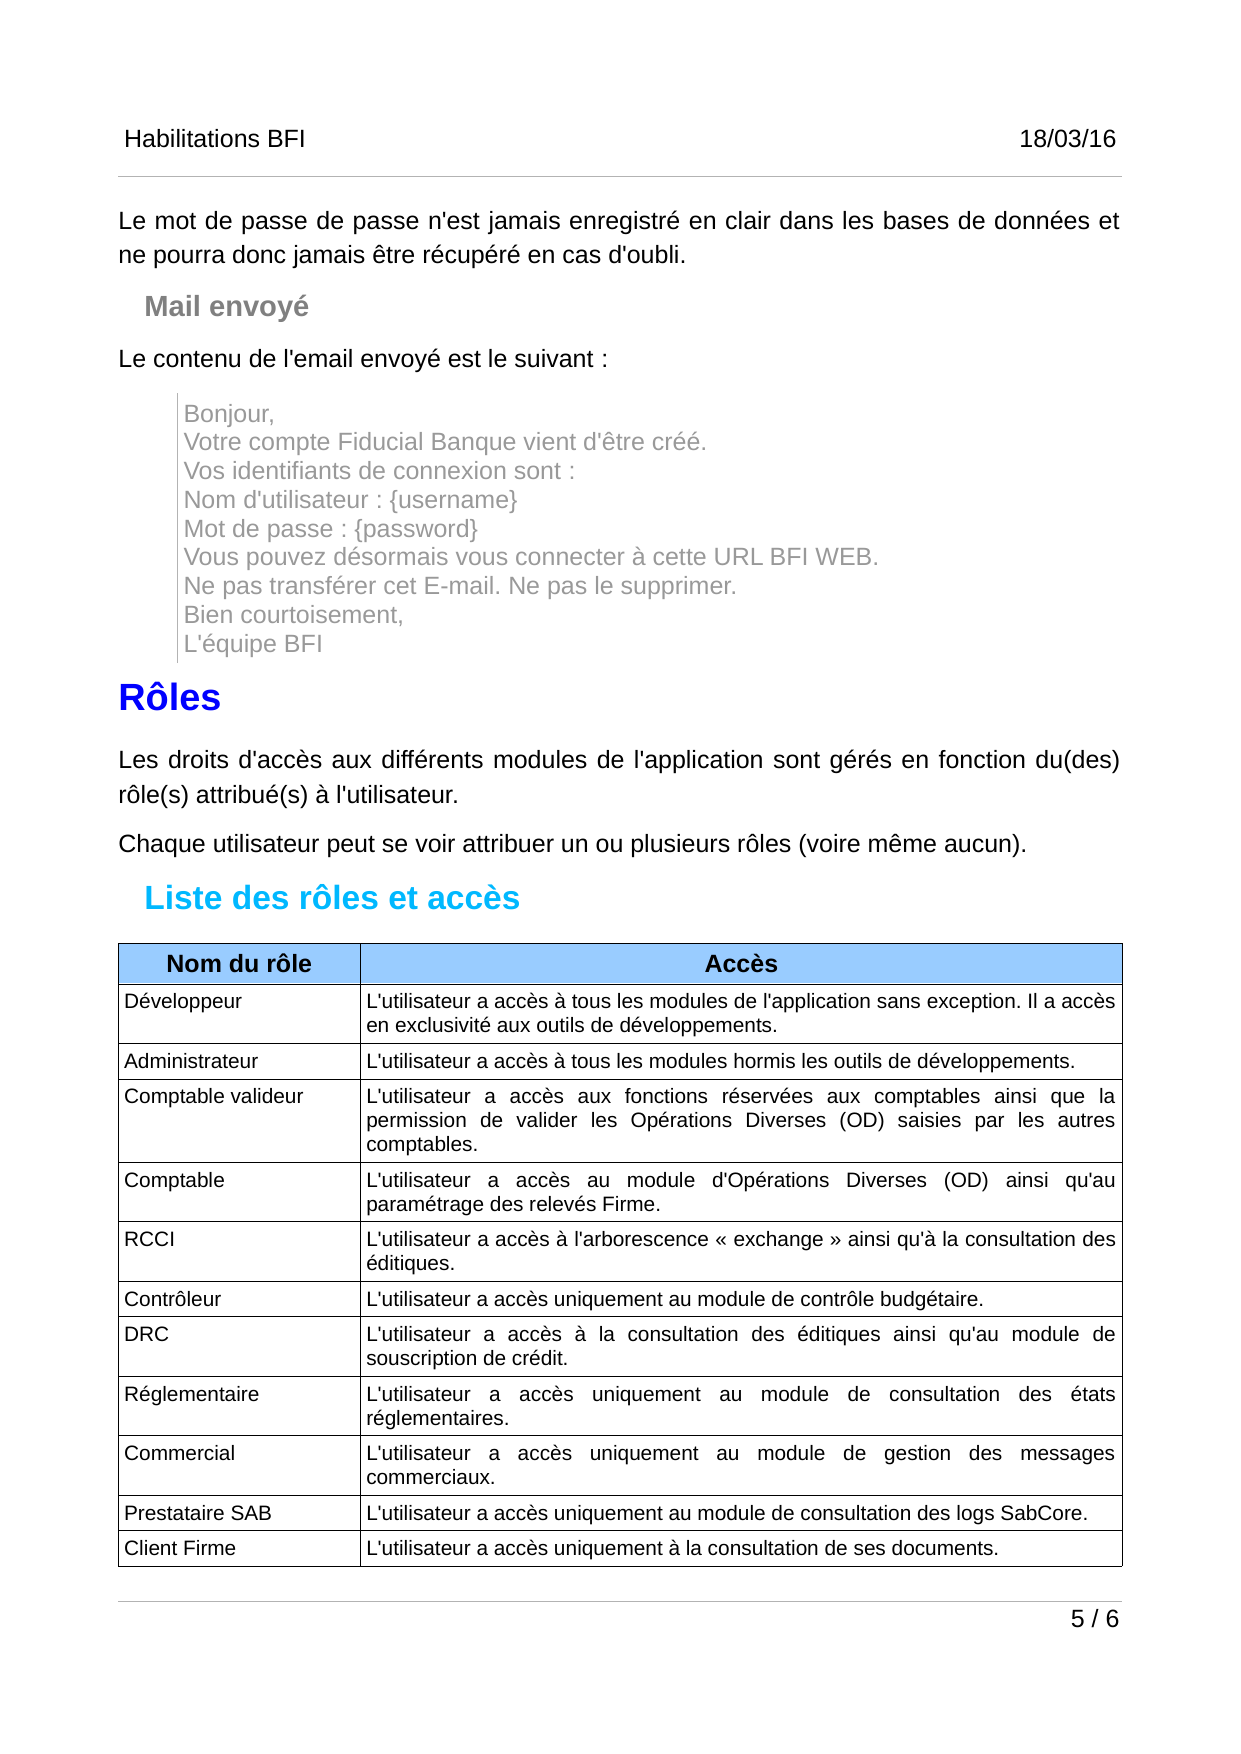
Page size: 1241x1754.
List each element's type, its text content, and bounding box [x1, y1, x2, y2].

table_cell Comptable [119, 1163, 360, 1221]
text Vos identifiants de connexion sont : [178, 456, 1063, 485]
table_cell L'utilisateur a accès uniquement à la consultation de ses documents. [361, 1531, 1122, 1566]
table_cell L'utilisateur a accès aux fonctions réservées aux comptables ainsi que la permission de valider les Opérations Diverses (OD) saisies par les autres comptables. [361, 1080, 1122, 1162]
table_cell Réglementaire [119, 1377, 360, 1435]
table_cell L'utilisateur a accès à l'arborescence « exchange » ainsi qu'à la consultation des éditiques. [361, 1222, 1122, 1281]
table_cell L'utilisateur a accès uniquement au module de gestion des messages commerciaux. [361, 1436, 1122, 1495]
text Nom d'utilisateur : {username} [178, 485, 1063, 514]
text L'équipe BFI [178, 629, 1063, 663]
subtitle Liste des rôles et accès [144, 878, 1122, 917]
text Bien courtoisement, [178, 600, 1063, 629]
text Bonjour, [178, 393, 1063, 427]
text Chaque utilisateur peut se voir attribuer un ou plusieurs rôles (voire même aucun). [118, 829, 1122, 858]
table_cell L'utilisateur a accès au module d'Opérations Diverses (OD) ainsi qu'au paramétrage des relevés Firme. [361, 1163, 1122, 1221]
text Ne pas transférer cet E-mail. Ne pas le supprimer. [178, 571, 1063, 600]
text Vous pouvez désormais vous connecter à cette URL BFI WEB. [178, 542, 1063, 571]
text Le contenu de l'email envoyé est le suivant : [118, 344, 1122, 372]
table_cell Développeur [119, 985, 360, 1043]
table_cell Client Firme [119, 1531, 360, 1566]
text Les droits d'accès aux différents modules de l'application sont gérés en fonction du(des) rôle(s) attribué(s) à l'utilisateur. [118, 745, 1122, 808]
table_cell DRC [119, 1317, 360, 1376]
text Mot de passe : {password} [178, 514, 1063, 542]
table_cell RCCI [119, 1222, 360, 1281]
table_header Accès [361, 944, 1122, 983]
table_cell Administrateur [119, 1044, 360, 1078]
subtitle Mail envoyé [144, 289, 1122, 323]
text Le mot de passe de passe n'est jamais enregistré en clair dans les bases de données et ne pourra donc jamais être récupéré en cas d'oubli. [118, 206, 1122, 269]
table_cell Comptable valideur [119, 1080, 360, 1162]
table_cell L'utilisateur a accès uniquement au module de consultation des logs SabCore. [361, 1496, 1122, 1530]
text Votre compte Fiducial Banque vient d'être créé. [178, 427, 1063, 456]
table_cell L'utilisateur a accès à tous les modules hormis les outils de développements. [361, 1044, 1122, 1078]
table_cell Contrôleur [119, 1282, 360, 1316]
table_cell L'utilisateur a accès uniquement au module de consultation des états réglementaires. [361, 1377, 1122, 1435]
table_header Nom du rôle [119, 944, 360, 983]
subtitle Rôles [118, 675, 1122, 719]
table_cell Prestataire SAB [119, 1496, 360, 1530]
table_cell L'utilisateur a accès uniquement au module de contrôle budgétaire. [361, 1282, 1122, 1316]
table_cell Commercial [119, 1436, 360, 1495]
table_cell L'utilisateur a accès à tous les modules de l'application sans exception. Il a accès en exclusivité aux outils de développements. [361, 985, 1122, 1043]
table_cell L'utilisateur a accès à la consultation des éditiques ainsi qu'au module de souscription de crédit. [361, 1317, 1122, 1376]
